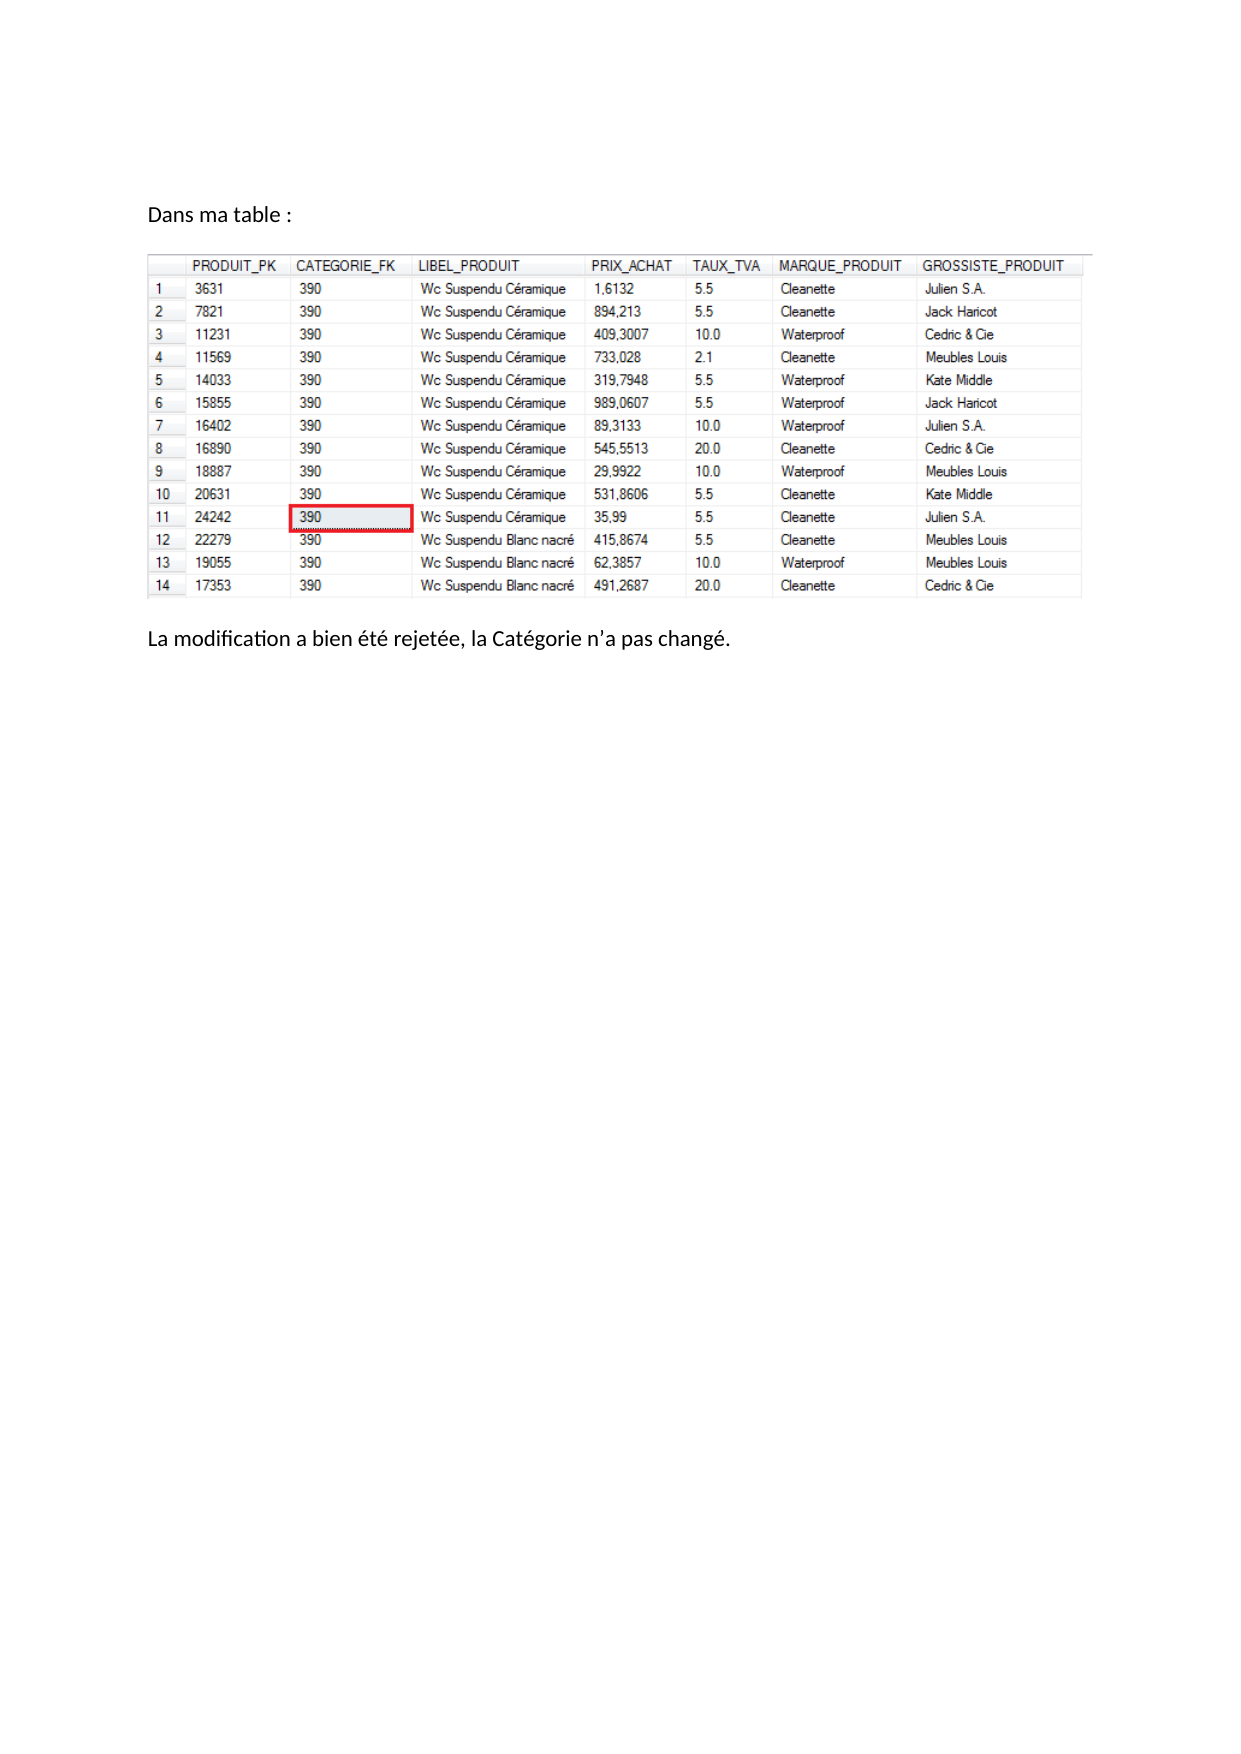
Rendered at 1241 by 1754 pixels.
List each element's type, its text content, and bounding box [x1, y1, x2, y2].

text Dans ma table : [148, 201, 1093, 229]
text La modification a bien été rejetée, la Catégorie n’a pas changé. [148, 624, 1093, 652]
